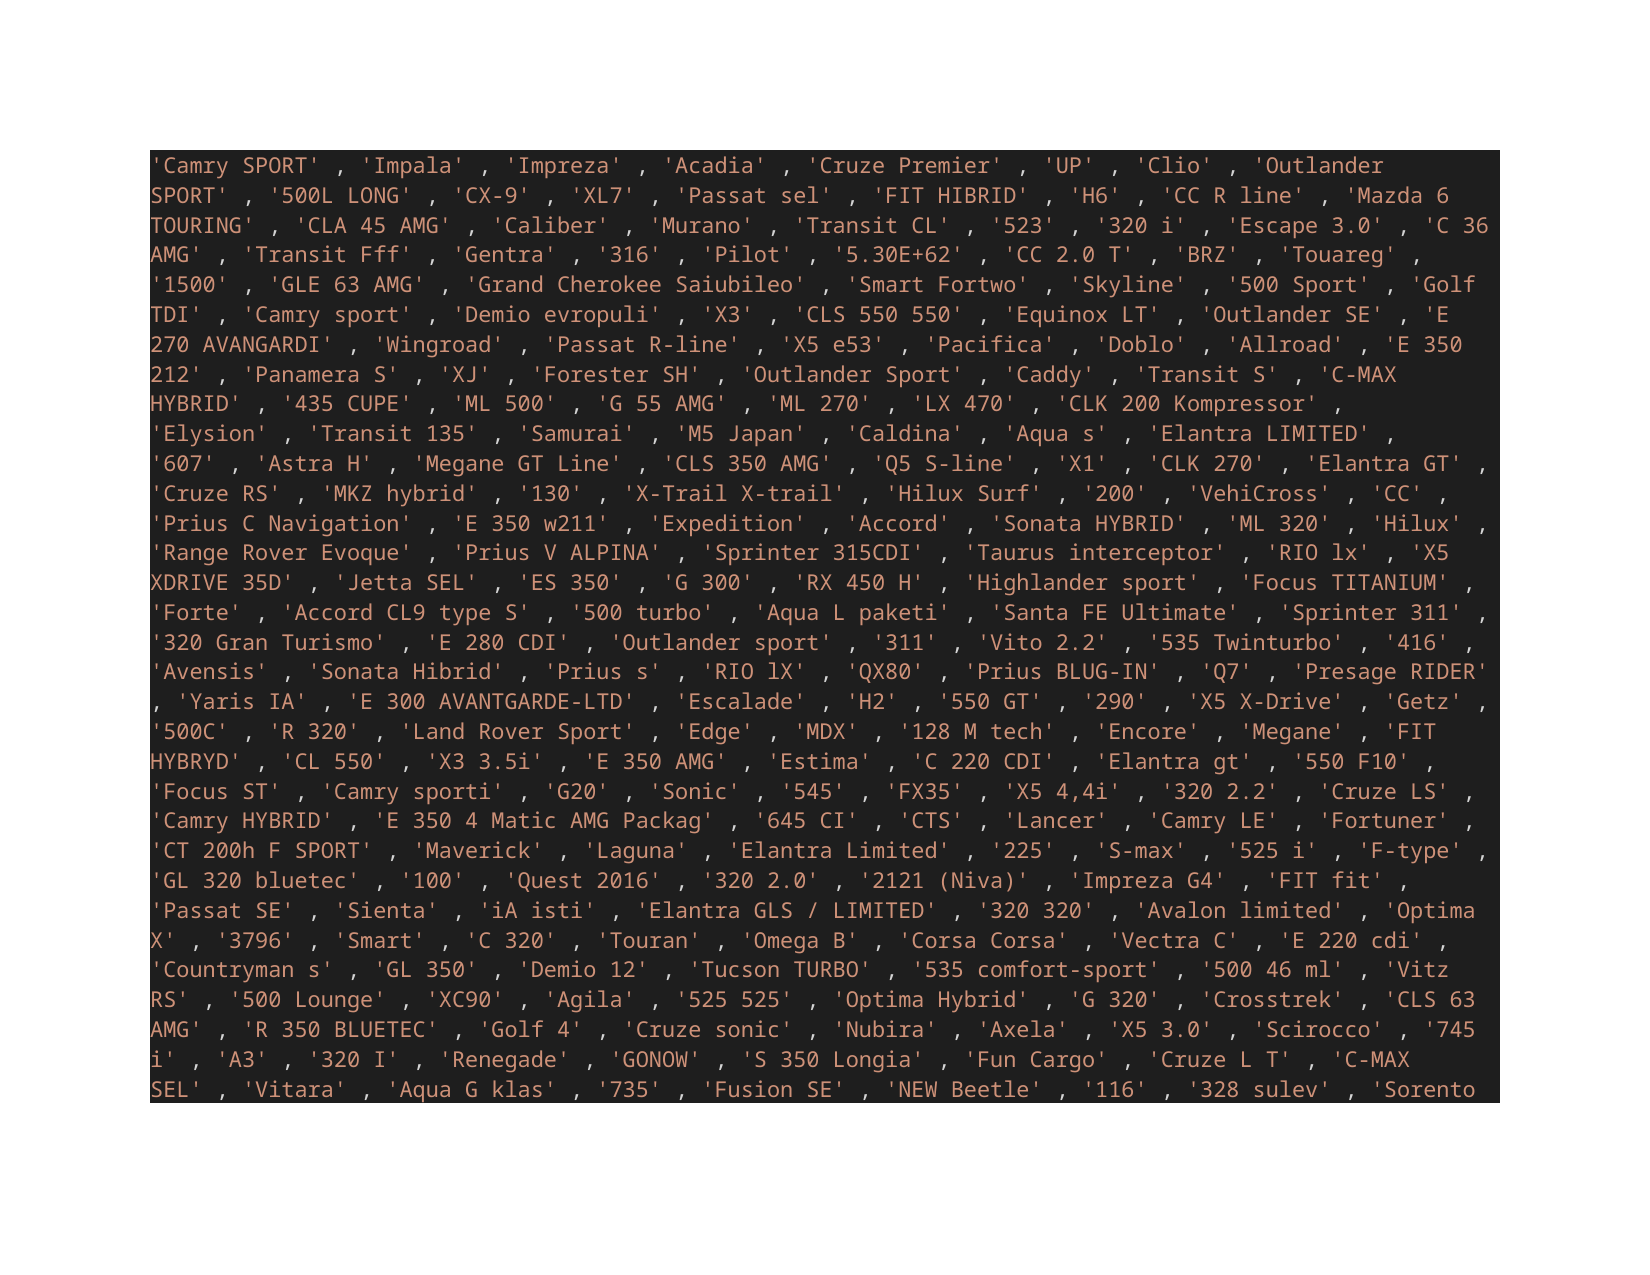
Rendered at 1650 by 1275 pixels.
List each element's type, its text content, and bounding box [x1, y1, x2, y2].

text 'Camry SPORT' , 'Impala' , 'Impreza' , 'Acadia' , 'Cruze Premier' , 'UP' , 'Clio' , 'Outlander SPORT' , '500L LONG' , 'CX-9' , 'XL7' , 'Passat sel' , 'FIT HIBRID' , 'H6' , 'CC R line' , 'Mazda 6 TOURING' , 'CLA 45 AMG' , 'Caliber' , 'Murano' , 'Transit CL' , '523' , '320 i' , 'Escape 3.0' , 'C 36 AMG' , 'Transit Fff' , 'Gentra' , '316' , 'Pilot' , '5.30E+62' , 'CC 2.0 T' , 'BRZ' , 'Touareg' , '1500' , 'GLE 63 AMG' , 'Grand Cherokee Saiubileo' , 'Smart Fortwo' , 'Skyline' , '500 Sport' , 'Golf TDI' , 'Camry sport' , 'Demio evropuli' , 'X3' , 'CLS 550 550' , 'Equinox LT' , 'Outlander SE' , 'E 270 AVANGARDI' , 'Wingroad' , 'Passat R-line' , 'X5 e53' , 'Pacifica' , 'Doblo' , 'Allroad' , 'E 350 212' , 'Panamera S' , 'XJ' , 'Forester SH' , 'Outlander Sport' , 'Caddy' , 'Transit S' , 'C-MAX HYBRID' , '435 CUPE' , 'ML 500' , 'G 55 AMG' , 'ML 270' , 'LX 470' , 'CLK 200 Kompressor' , 'Elysion' , 'Transit 135' , 'Samurai' , 'M5 Japan' , 'Caldina' , 'Aqua s' , 'Elantra LIMITED' , '607' , 'Astra H' , 'Megane GT Line' , 'CLS 350 AMG' , 'Q5 S-line' , 'X1' , 'CLK 270' , 'Elantra GT' , 'Cruze RS' , 'MKZ hybrid' , '130' , 'X-Trail X-trail' , 'Hilux Surf' , '200' , 'VehiCross' , 'CC' , 'Prius C Navigation' , 'E 350 w211' , 'Expedition' , 'Accord' , 'Sonata HYBRID' , 'ML 320' , 'Hilux' , 'Range Rover Evoque' , 'Prius V ALPINA' , 'Sprinter 315CDI' , 'Taurus interceptor' , 'RIO lx' , 'X5 XDRIVE 35D' , 'Jetta SEL' , 'ES 350' , 'G 300' , 'RX 450 H' , 'Highlander sport' , 'Focus TITANIUM' , 'Forte' , 'Accord CL9 type S' , '500 turbo' , 'Aqua L paketi' , 'Santa FE Ultimate' , 'Sprinter 311' , '320 Gran Turismo' , 'E 280 CDI' , 'Outlander sport' , '311' , 'Vito 2.2' , '535 Twinturbo' , '416' , 'Avensis' , 'Sonata Hibrid' , 'Prius s' , 'RIO lX' , 'QX80' , 'Prius BLUG-IN' , 'Q7' , 'Presage RIDER' , 'Yaris IA' , 'E 300 AVANTGARDE-LTD' , 'Escalade' , 'H2' , '550 GT' , '290' , 'X5 X-Drive' , 'Getz' , '500C' , 'R 320' , 'Land Rover Sport' , 'Edge' , 'MDX' , '128 M tech' , 'Encore' , 'Megane' , 'FIT HYBRYD' , 'CL 550' , 'X3 3.5i' , 'E 350 AMG' , 'Estima' , 'C 220 CDI' , 'Elantra gt' , '550 F10' , 'Focus ST' , 'Camry sporti' , 'G20' , 'Sonic' , '545' , 'FX35' , 'X5 4,4i' , '320 2.2' , 'Cruze LS' , 'Camry HYBRID' , 'E 350 4 Matic AMG Packag' , '645 CI' , 'CTS' , 'Lancer' , 'Camry LE' , 'Fortuner' , 'CT 200h F SPORT' , 'Maverick' , 'Laguna' , 'Elantra Limited' , '225' , 'S-max' , '525 i' , 'F-type' , 'GL 320 bluetec' , '100' , 'Quest 2016' , '320 2.0' , '2121 (Niva)' , 'Impreza G4' , 'FIT fit' , 'Passat SE' , 'Sienta' , 'iA isti' , 'Elantra GLS / LIMITED' , '320 320' , 'Avalon limited' , 'Optima X' , '3796' , 'Smart' , 'C 320' , 'Touran' , 'Omega B' , 'Corsa Corsa' , 'Vectra C' , 'E 220 cdi' , 'Countryman s' , 'GL 350' , 'Demio 12' , 'Tucson TURBO' , '535 comfort-sport' , '500 46 ml' , 'Vitz RS' , '500 Lounge' , 'XC90' , 'Agila' , '525 525' , 'Optima Hybrid' , 'G 320' , 'Crosstrek' , 'CLS 63 AMG' , 'R 350 BLUETEC' , 'Golf 4' , 'Cruze sonic' , 'Nubira' , 'Axela' , 'X5 3.0' , 'Scirocco' , '745 i' , 'A3' , '320 I' , 'Renegade' , 'GONOW' , 'S 350 Longia' , 'Fun Cargo' , 'Cruze L T' , 'C-MAX SEL' , 'Vitara' , 'Aqua G klas' , '735' , 'Fusion SE' , 'NEW Beetle' , '116' , '328 sulev' , 'Sorento [150, 150, 1500, 1103]
